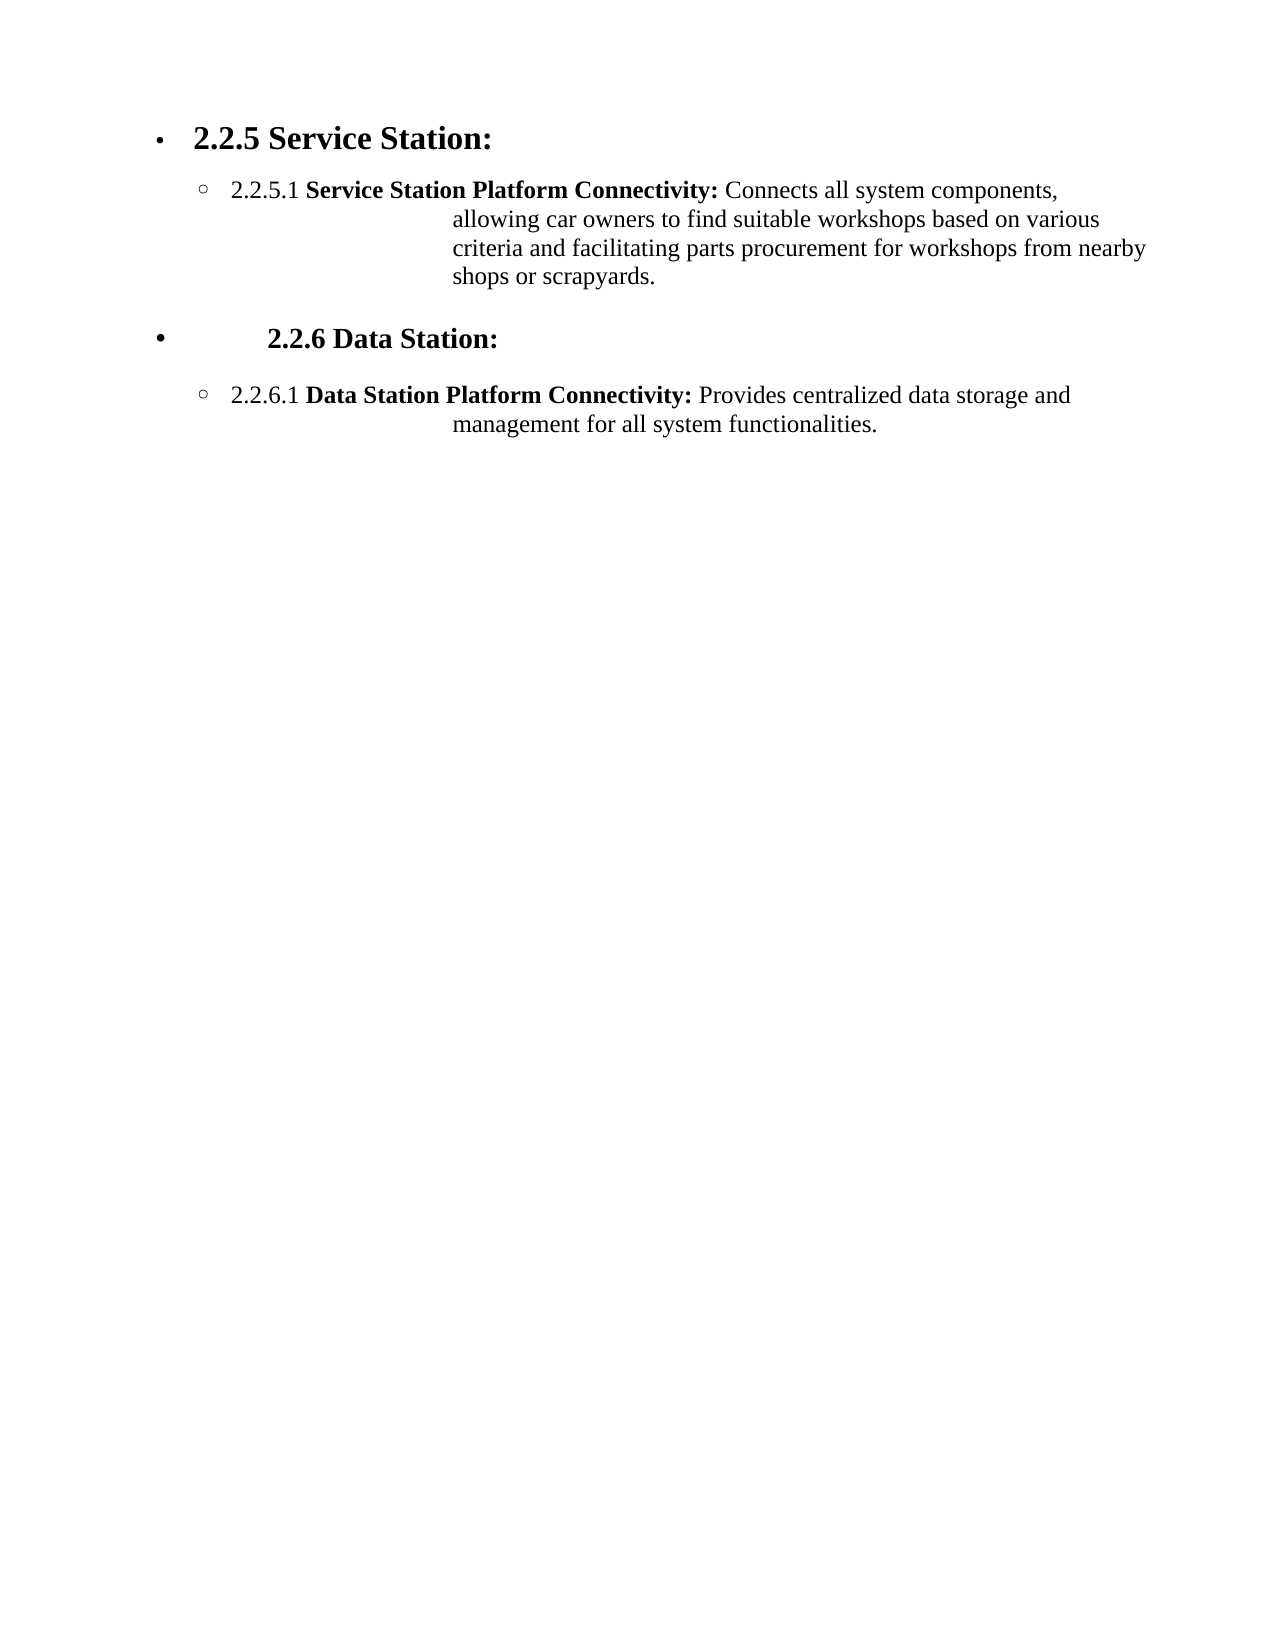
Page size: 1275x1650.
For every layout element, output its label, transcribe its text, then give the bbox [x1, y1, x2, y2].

subtitle 2.2.6.1 Data Station Platform Connectivity: Provides centralized data storage and management for all system functionalities. [193, 380, 1157, 438]
subtitle 2.2.5.1 Service Station Platform Connectivity: Connects all system components, allowing car owners to find suitable workshops based on various criteria and facilitating parts procurement for workshops from nearby shops or scrapyards. [193, 175, 1157, 290]
subtitle 2.2.5 Service Station: [156, 118, 1157, 156]
subtitle 2.2.6 Data Station: [156, 321, 1157, 355]
